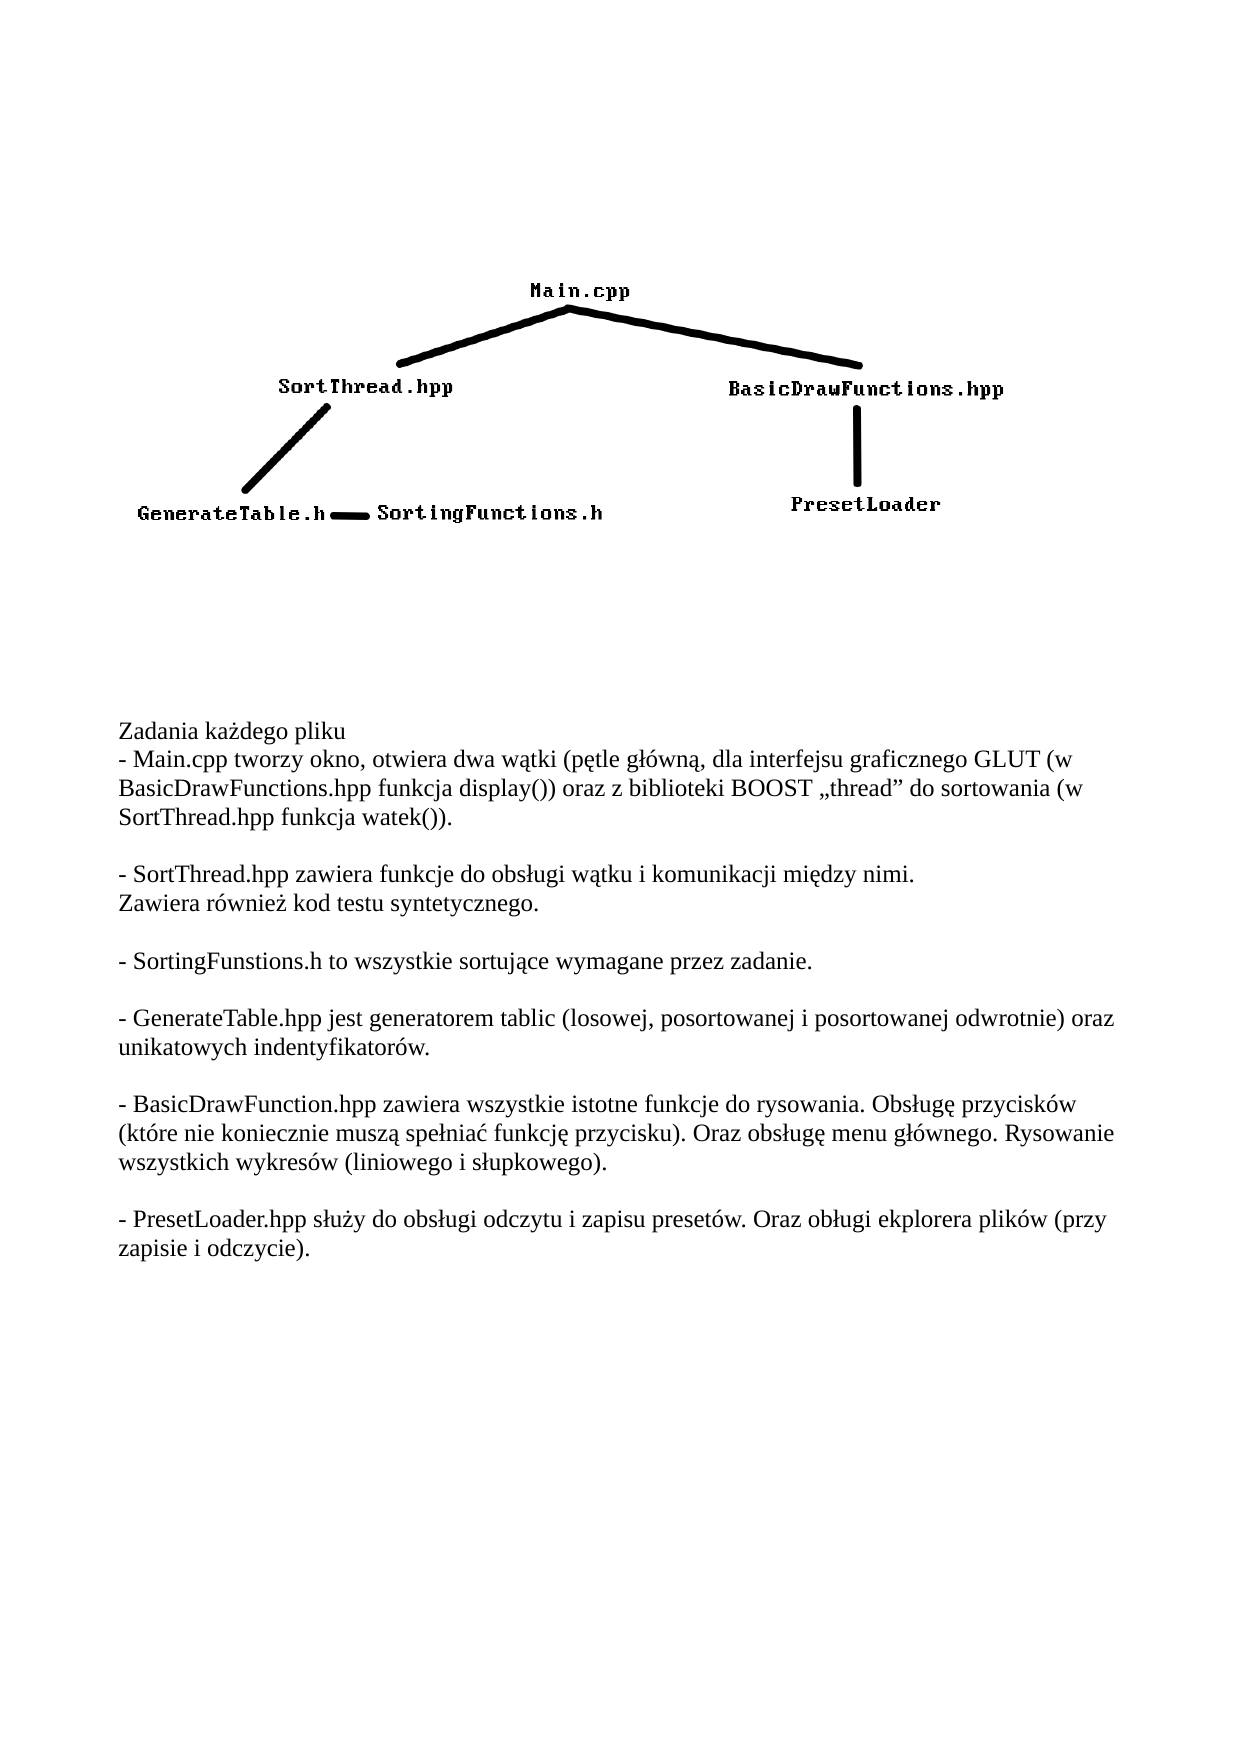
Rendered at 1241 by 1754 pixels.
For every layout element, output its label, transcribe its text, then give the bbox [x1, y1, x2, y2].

text - BasicDrawFunction.hpp zawiera wszystkie istotne funkcje do rysowania. Obsługę przycisków (które nie koniecznie muszą spełniać funkcję przycisku). Oraz obsługę menu głównego. Rysowanie wszystkich wykresów (liniowego i słupkowego). [118, 1089, 1122, 1176]
text - SortingFunstions.h to wszystkie sortujące wymagane przez zadanie. [118, 946, 1122, 974]
text Zawiera również kod testu syntetycznego. [118, 888, 1122, 917]
text - SortThread.hpp zawiera funkcje do obsługi wątku i komunikacji między nimi. [118, 859, 1122, 888]
text - GenerateTable.hpp jest generatorem tablic (losowej, posortowanej i posortowanej odwrotnie) oraz unikatowych indentyfikatorów. [118, 1003, 1122, 1061]
text Zadania każdego pliku [118, 716, 1122, 744]
text - Main.cpp tworzy okno, otwiera dwa wątki (pętle główną, dla interfejsu graficznego GLUT (w [118, 744, 1122, 773]
text BasicDrawFunctions.hpp funkcja display()) oraz z biblioteki BOOST „thread” do sortowania (w SortThread.hpp funkcja watek()). [118, 773, 1122, 831]
picture [123, 122, 1128, 687]
text - PresetLoader.hpp służy do obsługi odczytu i zapisu presetów. Oraz obługi ekplorera plików (przy zapisie i odczycie). [118, 1204, 1122, 1262]
